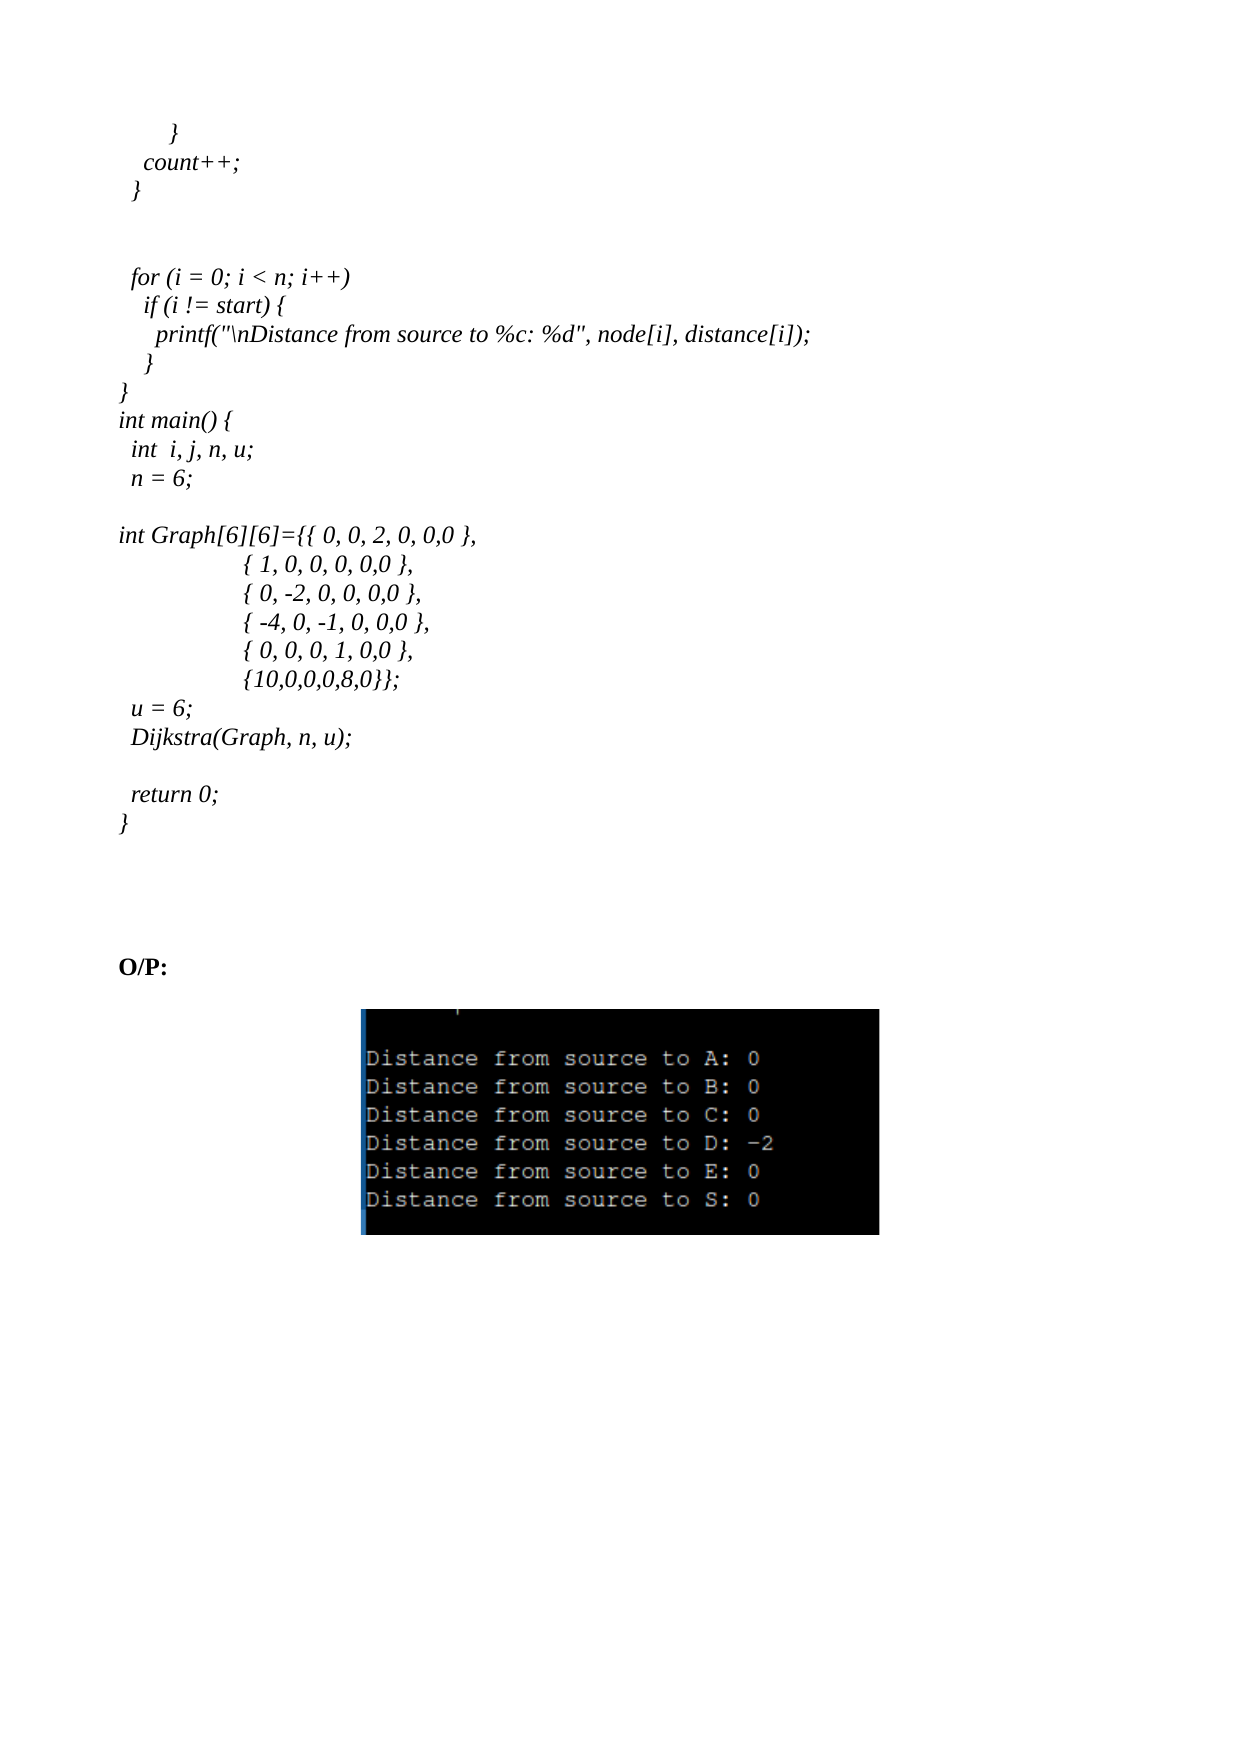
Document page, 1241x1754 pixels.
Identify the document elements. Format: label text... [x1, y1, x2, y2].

text { 0, 0, 0, 1, 0,0 }, [118, 636, 1122, 664]
text count++; [118, 147, 1122, 176]
text u = 6; [118, 693, 1122, 722]
text { 0, -2, 0, 0, 0,0 }, [118, 578, 1122, 607]
text { 1, 0, 0, 0, 0,0 }, [118, 549, 1122, 578]
text for (i = 0; i < n; i++) [118, 262, 1122, 291]
text n = 6; [118, 463, 1122, 492]
text } [118, 377, 1122, 406]
text int main() { [118, 406, 1122, 434]
text if (i != start) { [118, 291, 1122, 319]
picture [360, 1009, 880, 1235]
text } [118, 118, 1122, 147]
text Dijkstra(Graph, n, u); [118, 722, 1122, 751]
text O/P: [118, 952, 1122, 981]
text return 0; [118, 779, 1122, 808]
text {10,0,0,0,8,0}}; [118, 664, 1122, 693]
text { -4, 0, -1, 0, 0,0 }, [118, 607, 1122, 636]
text int Graph[6][6]={{ 0, 0, 2, 0, 0,0 }, [118, 521, 1122, 549]
text } [118, 348, 1122, 377]
text int i, j, n, u; [118, 434, 1122, 463]
text printf("\nDistance from source to %c: %d", node[i], distance[i]); [118, 319, 1122, 348]
text } [118, 808, 1122, 837]
text } [118, 176, 1122, 204]
